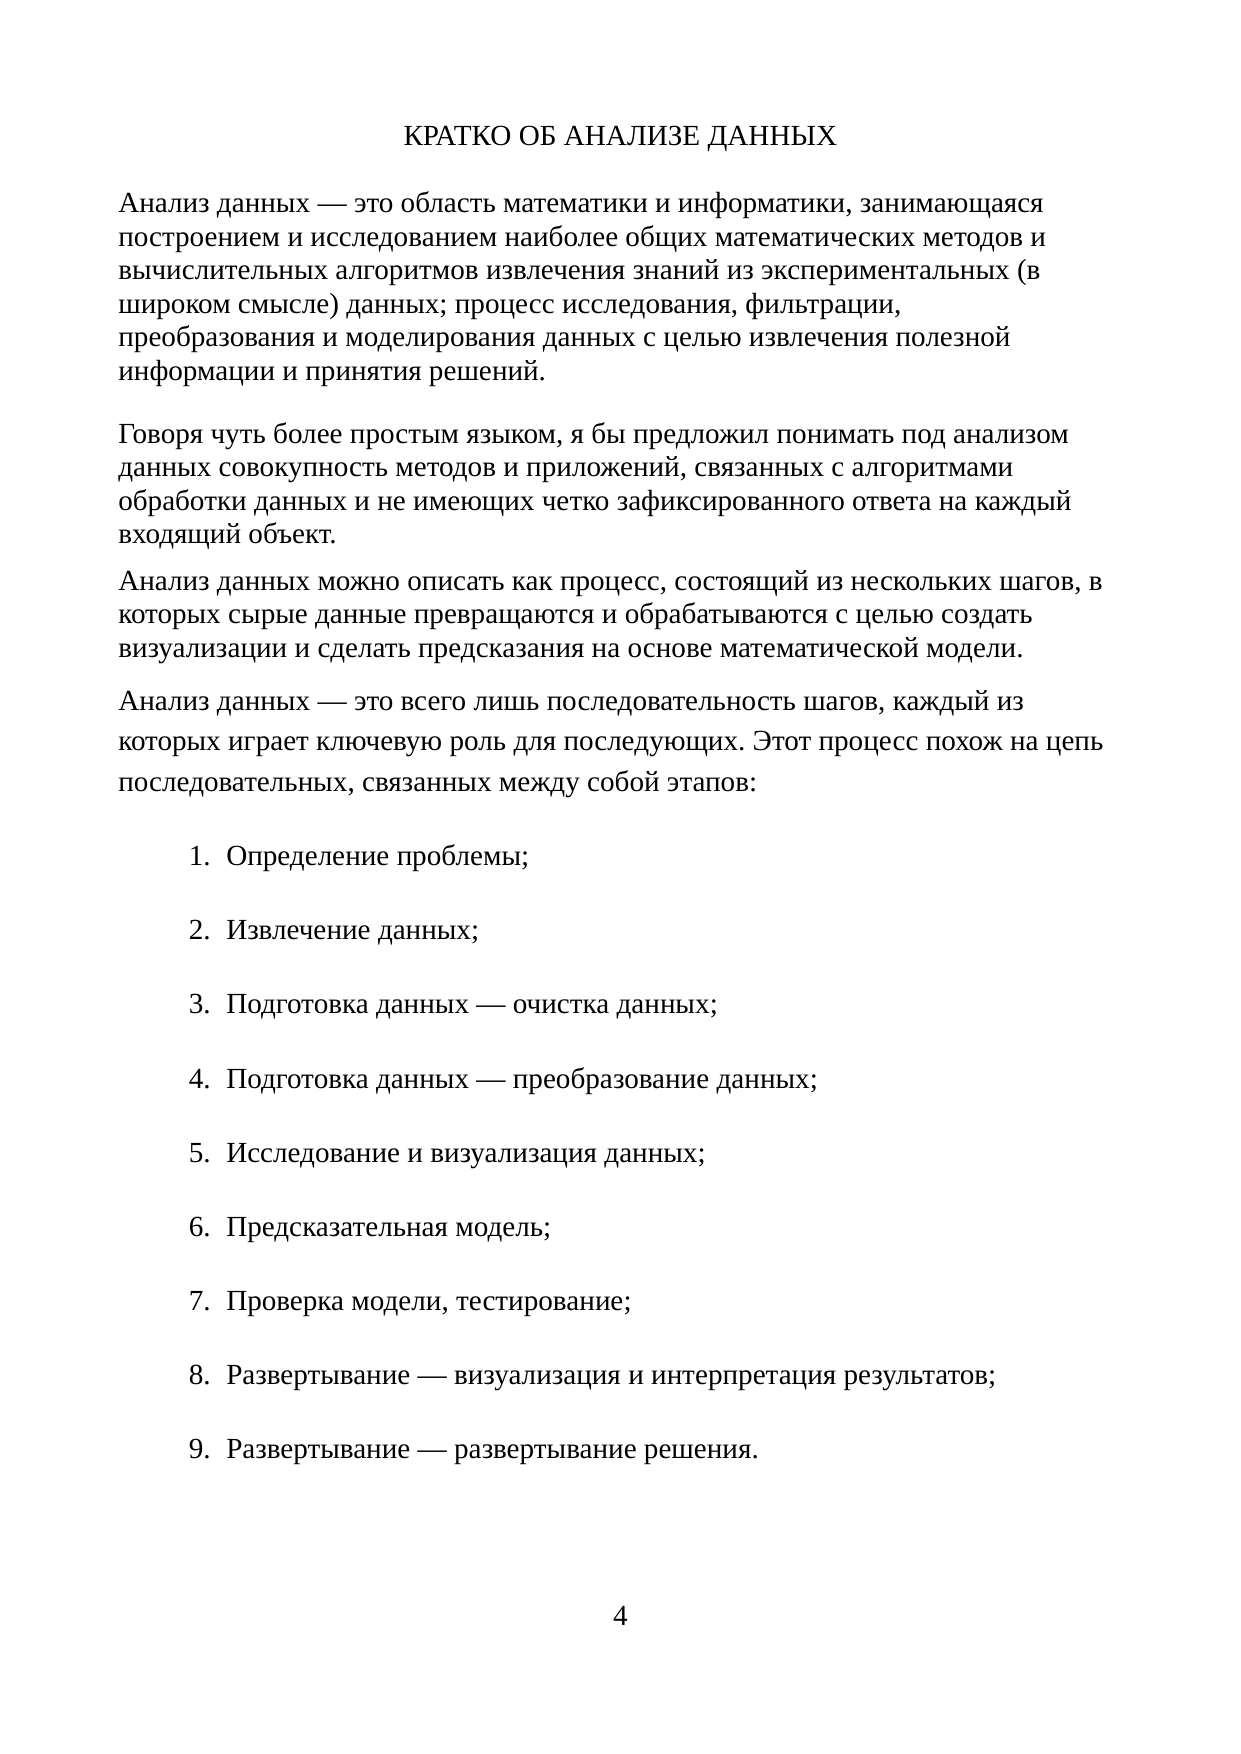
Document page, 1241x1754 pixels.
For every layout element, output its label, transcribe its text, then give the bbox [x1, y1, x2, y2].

list Определение проблемы; [188, 838, 1122, 872]
list Развертывание — визуализация и интерпретация результатов; [188, 1357, 1122, 1391]
text 4 [118, 1598, 1122, 1631]
list Подготовка данных — очистка данных; [188, 987, 1122, 1020]
text КРАТКО ОБ АНАЛИЗЕ ДАННЫХ [118, 118, 1122, 152]
text Говоря чуть более простым языком, я бы предложил понимать под анализом данных совокупность методов и приложений, связанных с алгоритмами обработки данных и не имеющих четко зафиксированного ответа на каждый входящий объект. [118, 416, 1122, 550]
list Извлечение данных; [188, 912, 1122, 946]
list Исследование и визуализация данных; [188, 1135, 1122, 1168]
text Анализ данных — это всего лишь последовательность шагов, каждый из которых играет ключевую роль для последующих. Этот процесс похож на цепь последовательных, связанных между собой этапов: [118, 676, 1122, 798]
list Проверка модели, тестирование; [188, 1283, 1122, 1317]
list Развертывание — развертывание решения. [188, 1432, 1122, 1465]
list Предсказательная модель; [188, 1209, 1122, 1243]
text Анализ данных можно описать как процесс, состоящий из нескольких шагов, в которых сырые данные превращаются и обрабатываются с целью создать визуализации и сделать предсказания на основе математической модели. [118, 563, 1122, 663]
text Анализ данных — это область математики и информатики, занимающаяся построением и исследованием наиболее общих математических методов и вычислительных алгоритмов извлечения знаний из экспериментальных (в широком смысле) данных; процесс исследования, фильтрации, преобразования и моделирования данных с целью извлечения полезной информации и принятия решений. [118, 185, 1063, 386]
list Подготовка данных — преобразование данных; [188, 1061, 1122, 1094]
